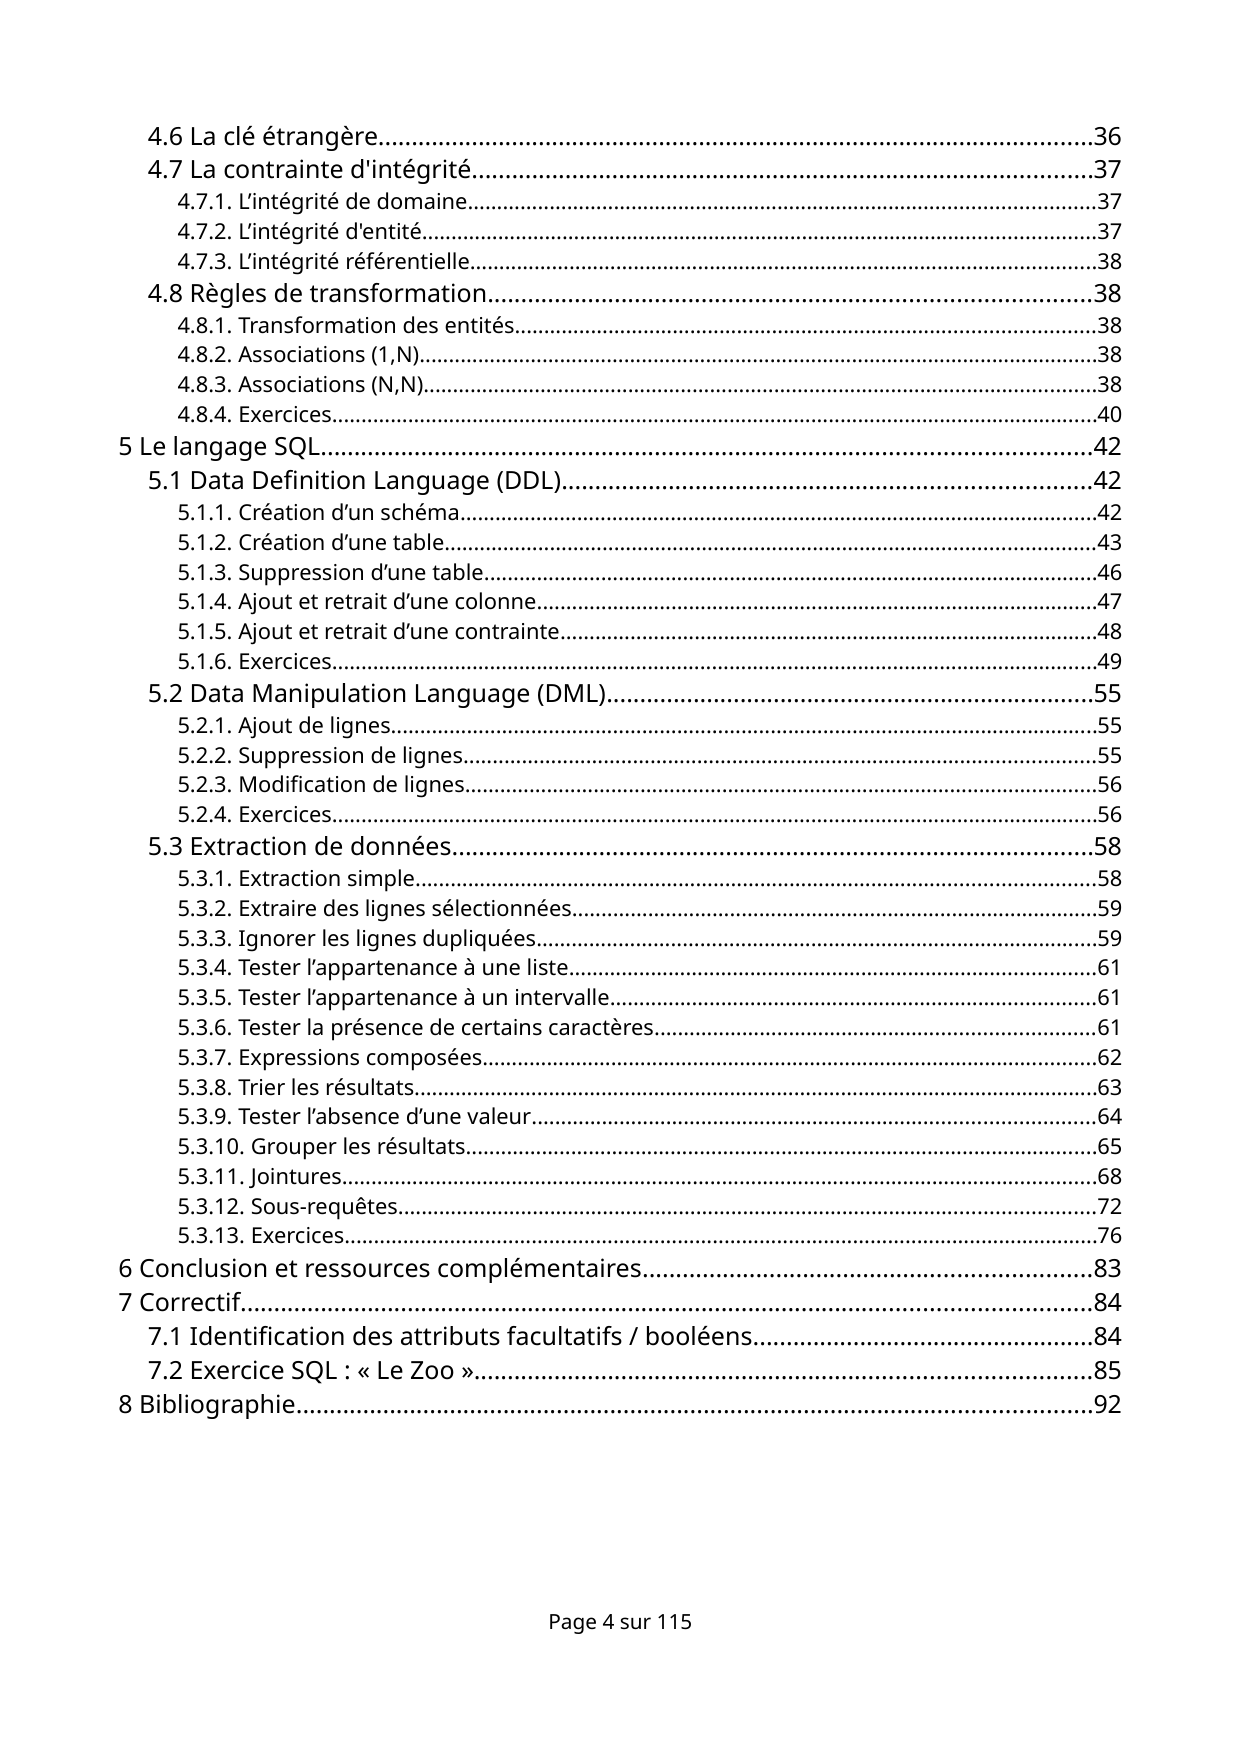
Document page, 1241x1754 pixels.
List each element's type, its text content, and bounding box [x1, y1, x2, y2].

text 4.7 La contrainte d'intégrité 37 [148, 152, 1122, 186]
text 6 Conclusion et ressources complémentaires 83 [118, 1250, 1122, 1284]
text 5.3.6. Tester la présence de certains caractères 61 [177, 1012, 1122, 1042]
text 5.3.10. Grouper les résultats 65 [177, 1131, 1122, 1161]
text 4.8 Règles de transformation 38 [148, 276, 1122, 310]
text 5.2.4. Exercices 56 [177, 799, 1122, 829]
text 5.1.2. Création d’une table 43 [177, 527, 1122, 557]
text 5.3.5. Tester l’appartenance à un intervalle 61 [177, 982, 1122, 1012]
text 5.3.7. Expressions composées 62 [177, 1042, 1122, 1072]
text 4.7.1. L’intégrité de domaine 37 [177, 186, 1122, 216]
text 5 Le langage SQL 42 [118, 429, 1122, 463]
text 5.3.9. Tester l’absence d’une valeur 64 [177, 1101, 1122, 1131]
text 5.1 Data Definition Language (DDL) 42 [148, 463, 1122, 497]
text 7.1 Identification des attributs facultatifs / booléens 84 [148, 1318, 1122, 1352]
text 5.3 Extraction de données 58 [148, 829, 1122, 863]
text 5.1.6. Exercices 49 [177, 646, 1122, 676]
text 8 Bibliographie 92 [118, 1387, 1122, 1421]
text 4.8.1. Transformation des entités 38 [177, 310, 1122, 339]
text 5.3.2. Extraire des lignes sélectionnées 59 [177, 893, 1122, 923]
text 4.8.3. Associations (N,N) 38 [177, 369, 1122, 399]
text 4.8.4. Exercices 40 [177, 399, 1122, 429]
text 5.2.2. Suppression de lignes 55 [177, 739, 1122, 769]
text 5.1.1. Création d’un schéma 42 [177, 497, 1122, 527]
text 4.7.3. L’intégrité référentielle 38 [177, 246, 1122, 276]
text 5.3.12. Sous-requêtes 72 [177, 1191, 1122, 1221]
text 5.3.1. Extraction simple 58 [177, 863, 1122, 893]
text 5.1.4. Ajout et retrait d’une colonne 47 [177, 586, 1122, 616]
text 5.3.8. Trier les résultats 63 [177, 1072, 1122, 1101]
text 7 Correctif 84 [118, 1284, 1122, 1318]
text 5.3.3. Ignorer les lignes dupliquées 59 [177, 923, 1122, 952]
text 4.8.2. Associations (1,N) 38 [177, 339, 1122, 369]
text 5.2.3. Modification de lignes 56 [177, 769, 1122, 799]
text 5.1.3. Suppression d’une table 46 [177, 557, 1122, 586]
text 5.2 Data Manipulation Language (DML) 55 [148, 676, 1122, 710]
text 5.3.11. Jointures 68 [177, 1161, 1122, 1191]
text 5.3.4. Tester l’appartenance à une liste 61 [177, 952, 1122, 982]
text 7.2 Exercice SQL : « Le Zoo » 85 [148, 1352, 1122, 1387]
text 4.7.2. L’intégrité d'entité 37 [177, 216, 1122, 246]
text 4.6 La clé étrangère 36 [148, 118, 1122, 152]
text 5.1.5. Ajout et retrait d’une contrainte 48 [177, 616, 1122, 646]
text 5.2.1. Ajout de lignes 55 [177, 710, 1122, 739]
text 5.3.13. Exercices 76 [177, 1221, 1122, 1250]
